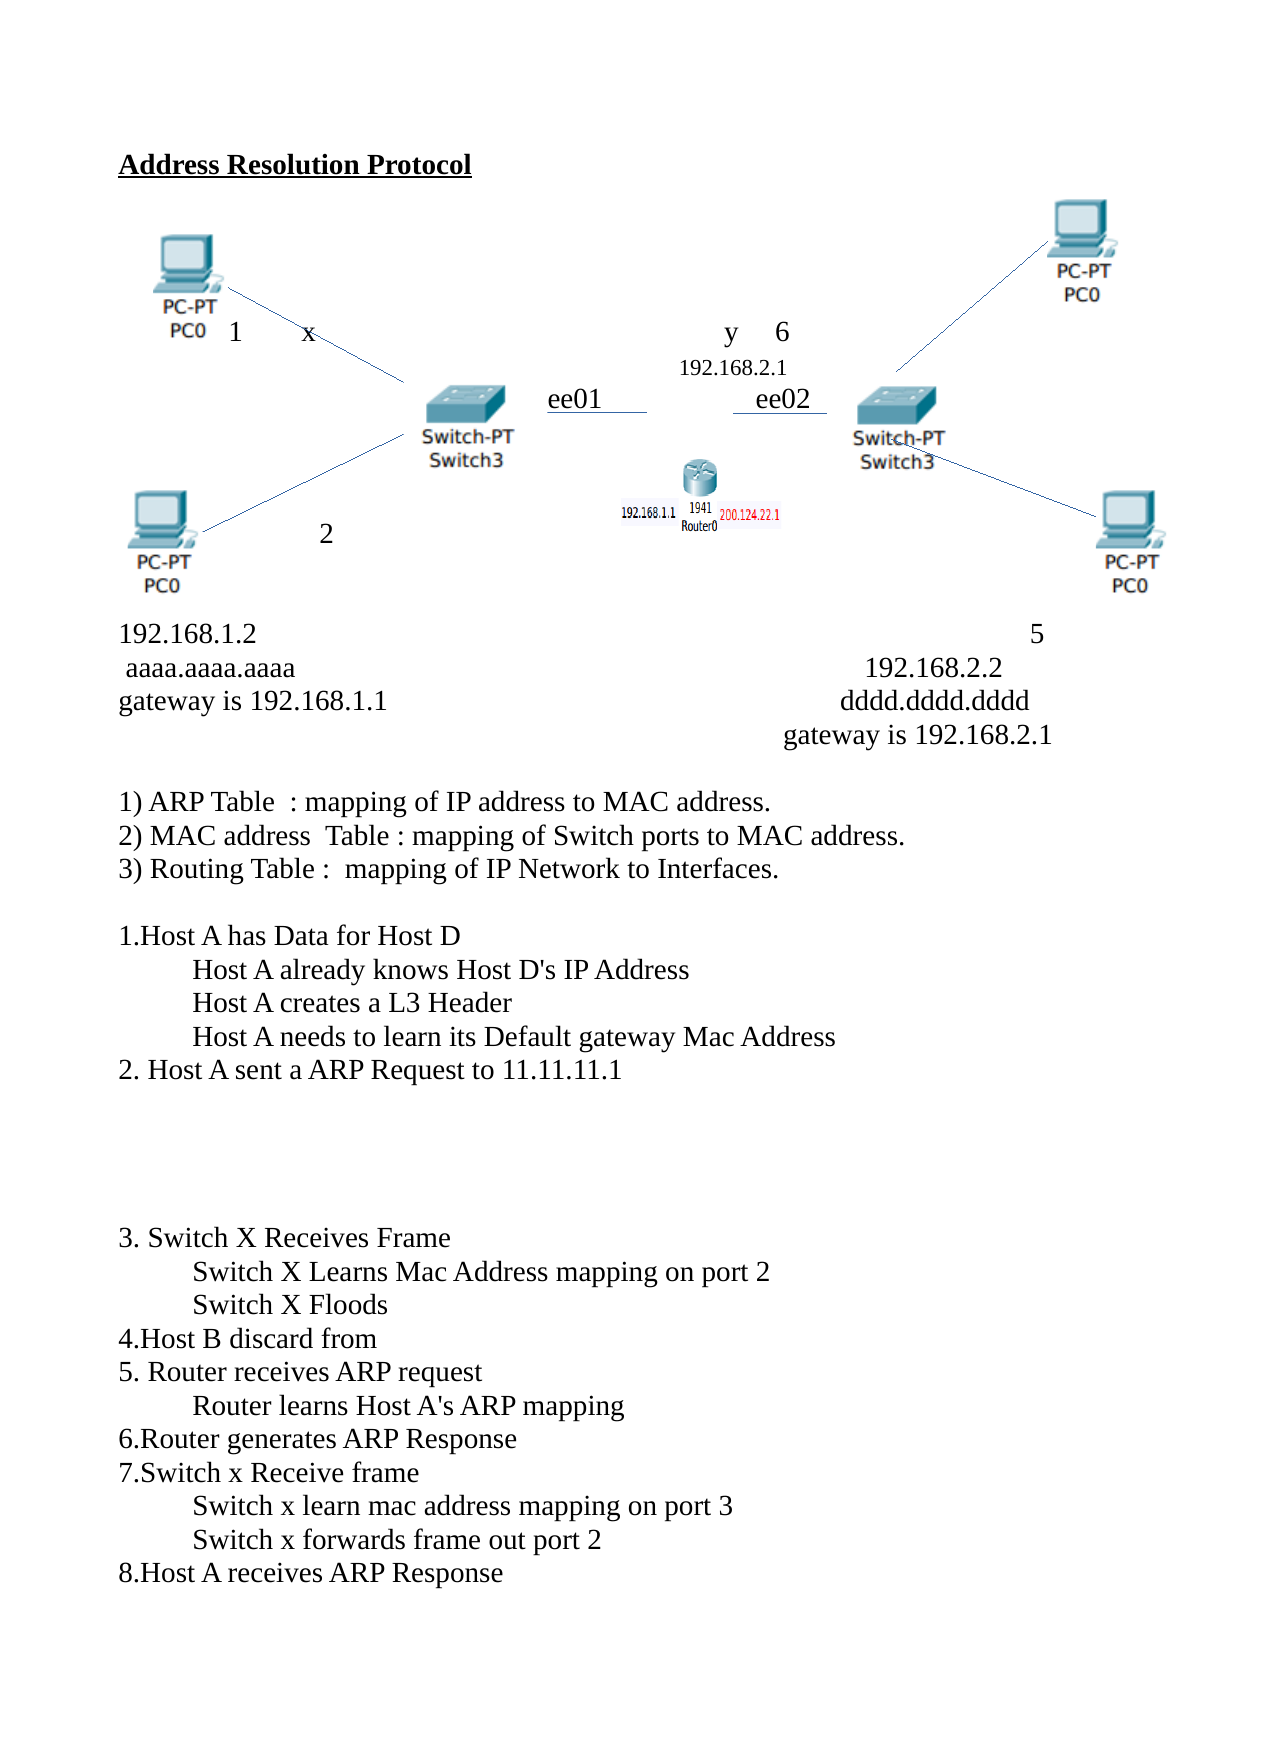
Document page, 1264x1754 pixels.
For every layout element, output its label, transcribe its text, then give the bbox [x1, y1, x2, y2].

text aaaa.aaaa.aaaa 192.168.2.2 [118, 650, 1146, 683]
text [118, 382, 403, 415]
text Switch X Learns Mac Address mapping on port 2 [118, 1254, 1146, 1287]
text 4.Host B discard from [118, 1321, 1146, 1354]
text Host A already knows Host D's IP Address [118, 952, 1146, 985]
picture [834, 356, 979, 496]
text 3. Switch X Receives Frame [118, 1220, 1146, 1254]
text 5. Router receives ARP request [118, 1354, 1146, 1388]
picture [127, 489, 203, 599]
text Host A needs to learn its Default gateway Mac Address [118, 1019, 1146, 1052]
text 1.Host A has Data for Host D [118, 918, 1146, 952]
text 1 x y 6 [118, 314, 1146, 348]
text 8.Host A receives ARP Response [118, 1556, 1146, 1589]
text 6.Router generates ARP Response [118, 1421, 1146, 1455]
text ee01 ee02 [548, 382, 834, 415]
text Switch x forwards frame out port 2 [118, 1522, 1146, 1556]
text Switch X Floods [118, 1287, 1146, 1321]
picture [621, 423, 782, 556]
text [118, 516, 127, 549]
picture [1047, 198, 1123, 308]
text 2. Host A sent a ARP Request to 11.11.11.1 [118, 1052, 1146, 1086]
text [782, 516, 1095, 549]
text 2) MAC address Table : mapping of Switch ports to MAC address. [118, 818, 1146, 851]
text 2 [203, 516, 621, 549]
text Address Resolution Protocol [118, 147, 1146, 180]
picture [153, 234, 229, 344]
text Switch x learn mac address mapping on port 3 [118, 1488, 1146, 1522]
text 3) Routing Table : mapping of IP Network to Interfaces. [118, 851, 1146, 885]
text 1) ARP Table : mapping of IP address to MAC address. [118, 784, 1146, 818]
text [979, 382, 1146, 415]
text gateway is 192.168.2.1 [118, 717, 1146, 751]
text Router learns Host A's ARP mapping [118, 1388, 1146, 1421]
text gateway is 192.168.1.1 dddd.dddd.dddd [118, 683, 1146, 717]
text 192.168.2.1 [118, 348, 1146, 382]
text 7.Switch x Receive frame [118, 1455, 1146, 1488]
text 192.168.1.2 5 [118, 616, 1146, 650]
picture [1095, 489, 1171, 599]
picture [403, 354, 548, 494]
text Host A creates a L3 Header [118, 985, 1146, 1019]
